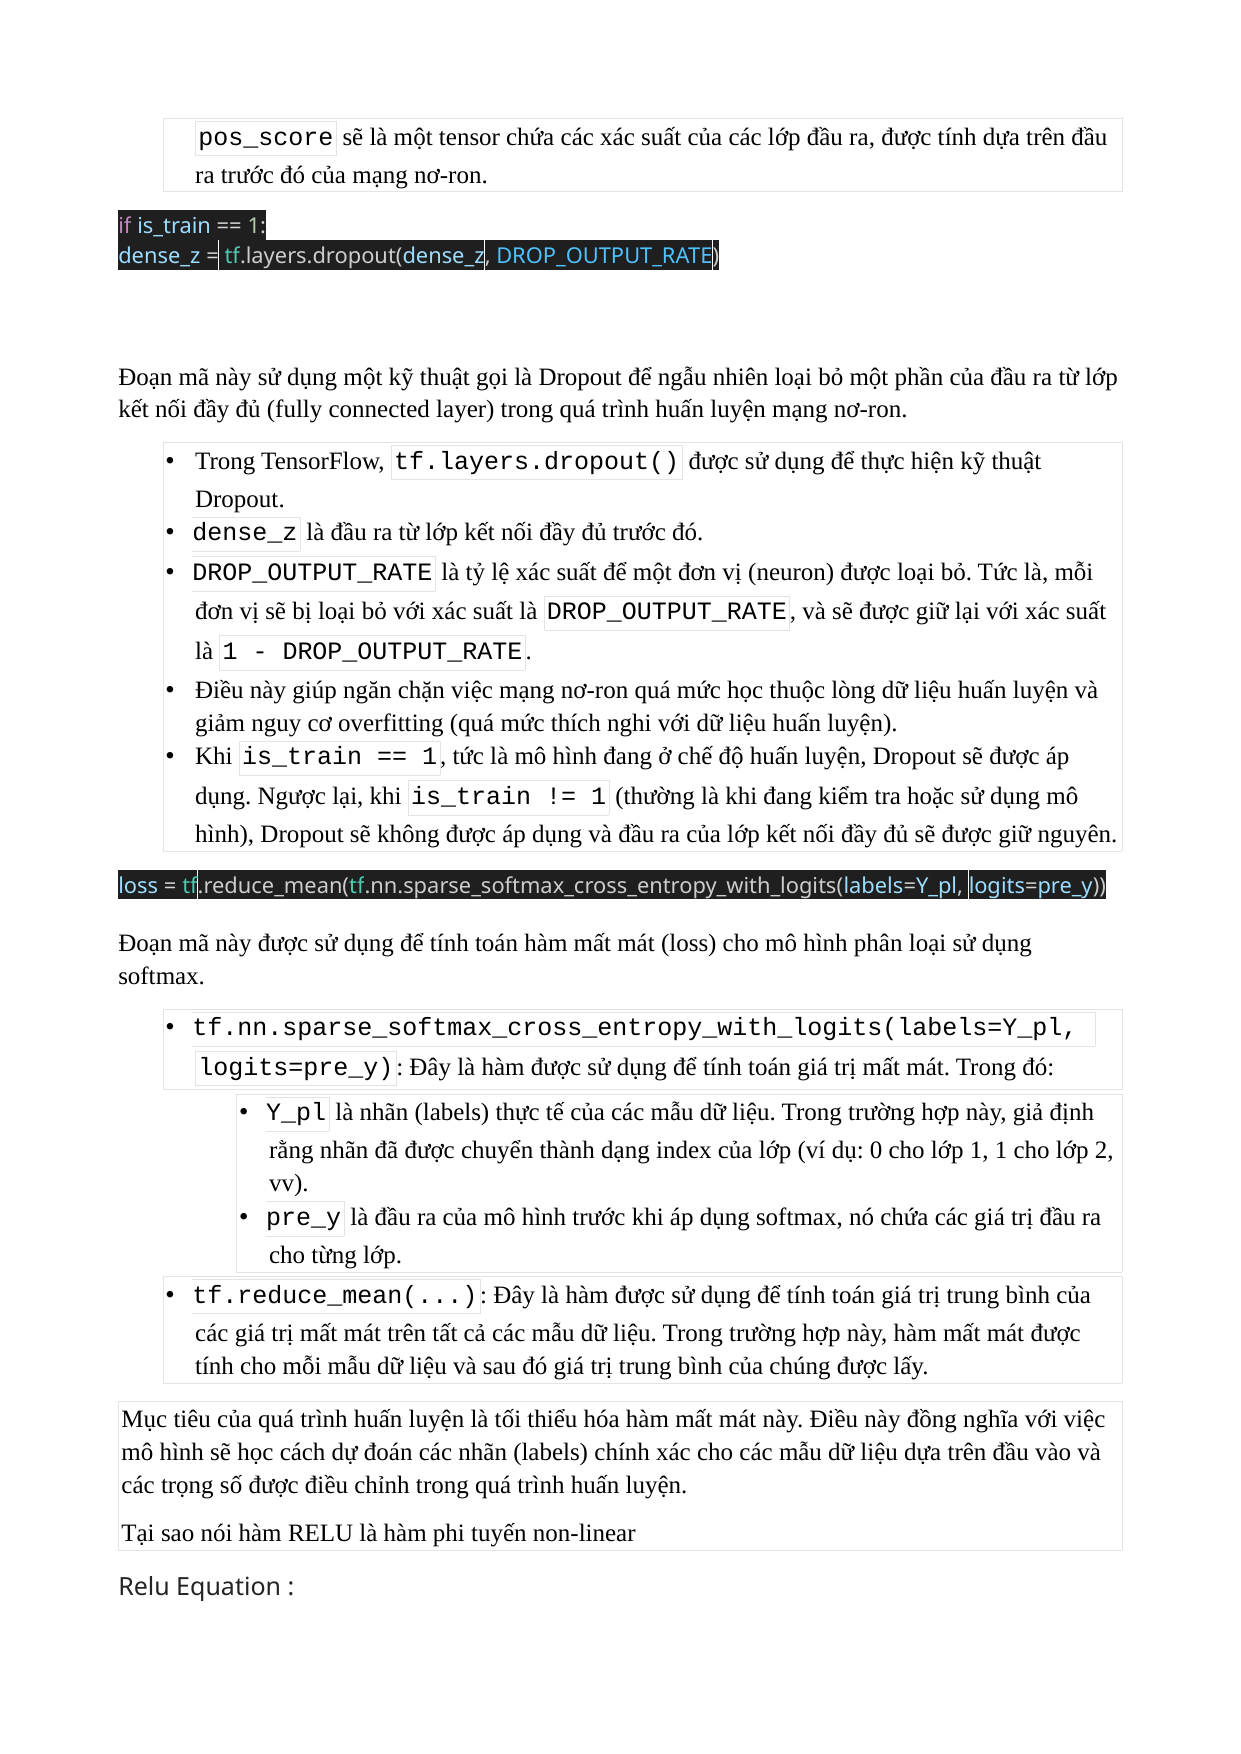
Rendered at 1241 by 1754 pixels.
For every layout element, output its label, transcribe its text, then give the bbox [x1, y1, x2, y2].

text Relu Equation : [118, 1569, 1122, 1603]
text if is_train == 1: [118, 210, 1122, 240]
list Trong TensorFlow, tf.layers.dropout() được sử dụng để thực hiện kỹ thuật Dropout. [164, 443, 1122, 513]
list Y_pl là nhãn (labels) thực tế của các mẫu dữ liệu. Trong trường hợp này, giả định rằng nhãn đã được chuyển thành dạng index của lớp (ví dụ: 0 cho lớp 1, 1 cho lớp 2, vv). [237, 1095, 1122, 1197]
text Tại sao nói hàm RELU là hàm phi tuyến non-linear [119, 1515, 1122, 1550]
text Đoạn mã này sử dụng một kỹ thuật gọi là Dropout để ngẫu nhiên loại bỏ một phần của đầu ra từ lớp kết nối đầy đủ (fully connected layer) trong quá trình huấn luyện mạng nơ-ron. [118, 328, 1122, 423]
list pre_y là đầu ra của mô hình trước khi áp dụng softmax, nó chứa các giá trị đầu ra cho từng lớp. [237, 1198, 1122, 1272]
list dense_z là đầu ra từ lớp kết nối đầy đủ trước đó. [164, 514, 1122, 551]
text Mục tiêu của quá trình huấn luyện là tối thiểu hóa hàm mất mát này. Điều này đồng nghĩa với việc mô hình sẽ học cách dự đoán các nhãn (labels) chính xác cho các mẫu dữ liệu dựa trên đầu vào và các trọng số được điều chỉnh trong quá trình huấn luyện. [119, 1402, 1122, 1499]
text loss = tf.reduce_mean(tf.nn.sparse_softmax_cross_entropy_with_logits(labels=Y_pl, logits=pre_y)) [118, 869, 1122, 899]
list DROP_OUTPUT_RATE là tỷ lệ xác suất để một đơn vị (neuron) được loại bỏ. Tức là, mỗi đơn vị sẽ bị loại bỏ với xác suất là DROP_OUTPUT_RATE, và sẽ được giữ lại với xác suất là 1 - DROP_OUTPUT_RATE. [164, 553, 1122, 670]
text Đoạn mã này được sử dụng để tính toán hàm mất mát (loss) cho mô hình phân loại sử dụng softmax. [118, 928, 1122, 990]
text dense_z = tf.layers.dropout(dense_z, DROP_OUTPUT_RATE) [118, 240, 1122, 270]
list Điều này giúp ngăn chặn việc mạng nơ-ron quá mức học thuộc lòng dữ liệu huấn luyện và giảm nguy cơ overfitting (quá mức thích nghi với dữ liệu huấn luyện). [164, 672, 1122, 737]
list Khi is_train == 1, tức là mô hình đang ở chế độ huấn luyện, Dropout sẽ được áp dụng. Ngược lại, khi is_train != 1 (thường là khi đang kiểm tra hoặc sử dụng mô hình), Dropout sẽ không được áp dụng và đầu ra của lớp kết nối đầy đủ sẽ được giữ nguyên. [164, 738, 1122, 851]
list tf.nn.sparse_softmax_cross_entropy_with_logits(labels=Y_pl, logits=pre_y): Đây là hàm được sử dụng để tính toán giá trị mất mát. Trong đó: [164, 1010, 1122, 1089]
list tf.reduce_mean(...): Đây là hàm được sử dụng để tính toán giá trị trung bình của các giá trị mất mát trên tất cả các mẫu dữ liệu. Trong trường hợp này, hàm mất mát được tính cho mỗi mẫu dữ liệu và sau đó giá trị trung bình của chúng được lấy. [164, 1277, 1122, 1383]
list pos_score sẽ là một tensor chứa các xác suất của các lớp đầu ra, được tính dựa trên đầu ra trước đó của mạng nơ-ron. [164, 119, 1122, 191]
